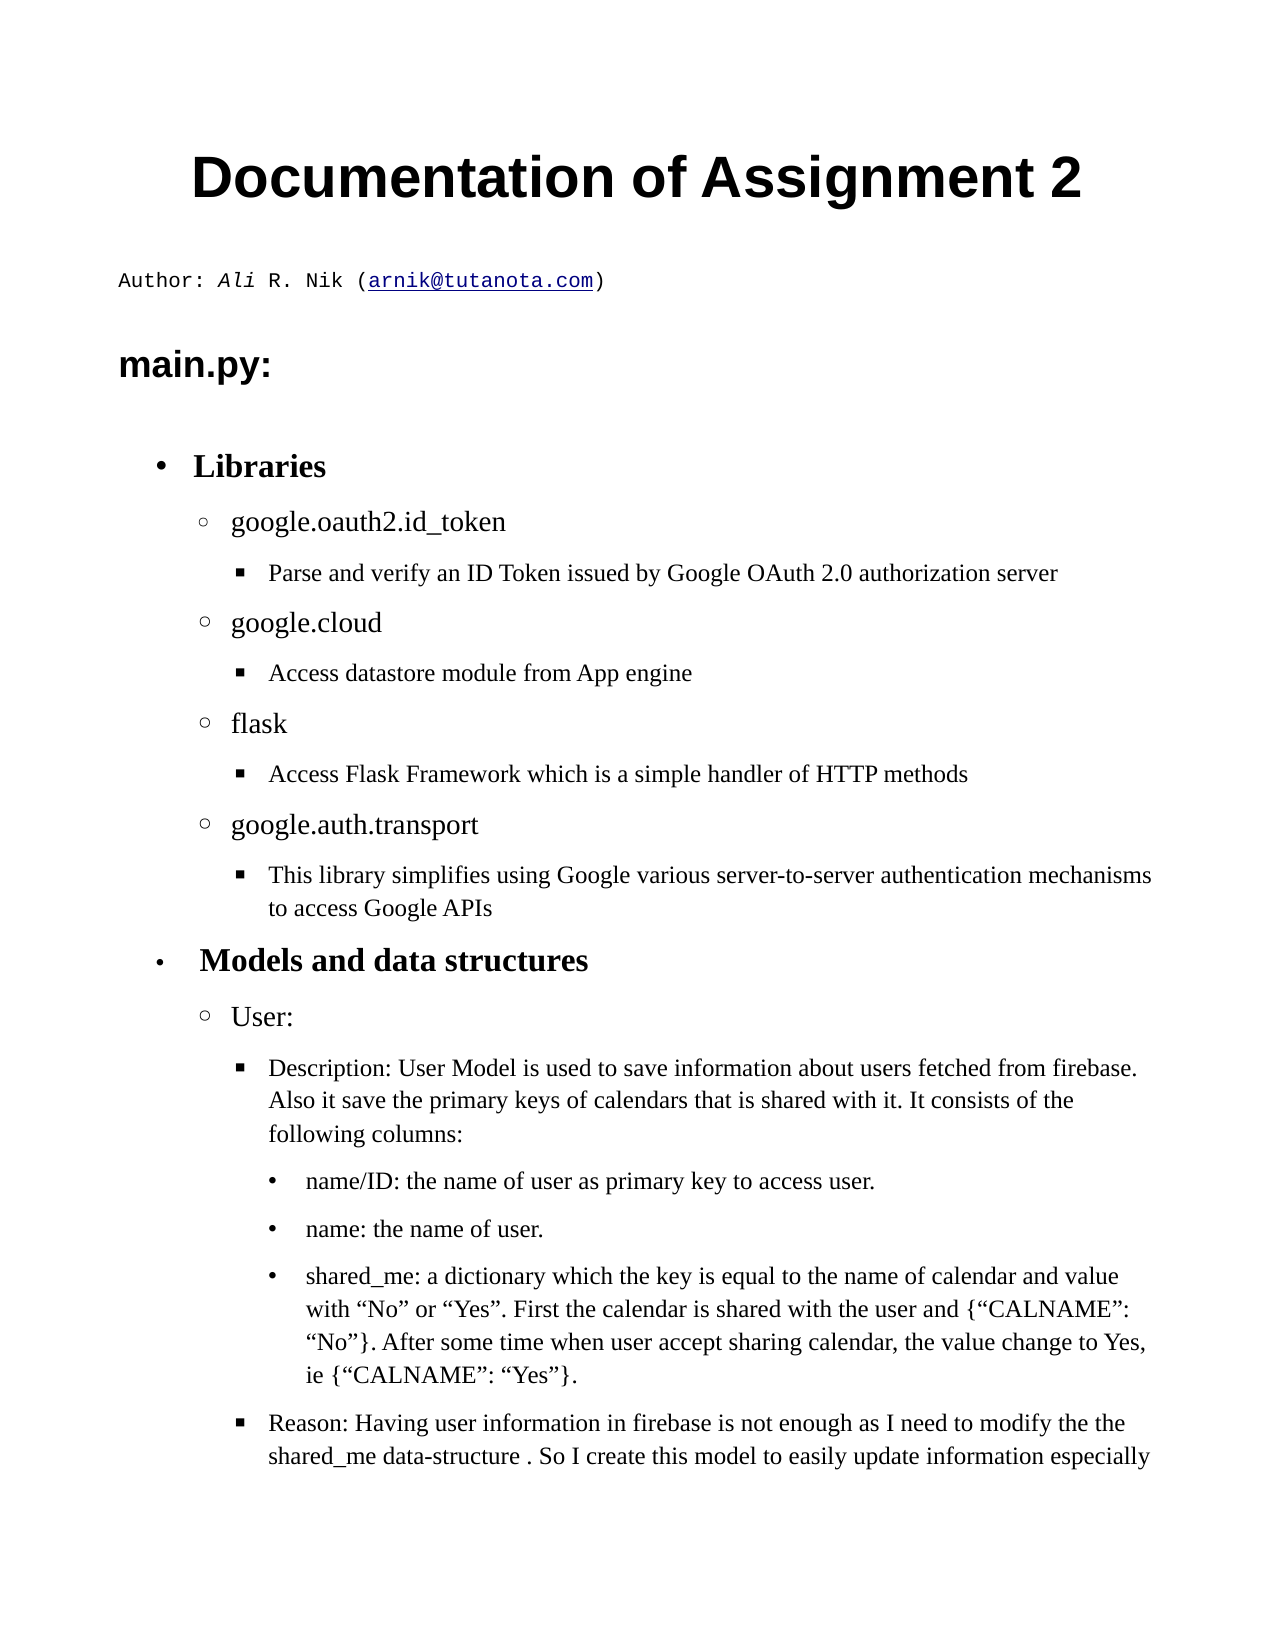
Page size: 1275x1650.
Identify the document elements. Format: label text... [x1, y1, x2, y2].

list Libraries [156, 446, 1157, 484]
list flask [193, 706, 1157, 740]
list User: [193, 999, 1157, 1033]
list shared_me: a dictionary which the key is equal to the name of calendar and value with “No” or “Yes”. First the calendar is shared with the user and {“CALNAME”: “No”}. After some time when user accept sharing calendar, the value change to Yes, ie {“CALNAME”: “Yes”}. [268, 1261, 1157, 1389]
list Parse and verify an ID Token issued by Google OAuth 2.0 authorization server [231, 558, 1157, 586]
title Documentation of Assignment 2 [118, 143, 1157, 210]
list Access Flask Framework which is a simple handler of HTTP methods [231, 759, 1157, 788]
text Author: Ali R. Nik (arnik@tutanota.com) [118, 270, 1157, 294]
list Models and data structures [156, 941, 1157, 979]
list name: the name of user. [268, 1214, 1157, 1243]
list google.auth.transport [193, 807, 1157, 841]
list name/ID: the name of user as primary key to access user. [268, 1166, 1157, 1195]
list google.cloud [193, 605, 1157, 639]
list Reason: Having user information in firebase is not enough as I need to modify the the shared_me data-structure . So I create this model to easily update information especially [231, 1408, 1157, 1470]
list Description: User Model is used to save information about users fetched from firebase. Also it save the primary keys of calendars that is shared with it. It consists of the following columns: [231, 1053, 1157, 1147]
list google.oauth2.id_token [193, 504, 1157, 538]
list This library simplifies using Google various server-to-server authentication mechanisms to access Google APIs [231, 860, 1157, 922]
subtitle main.py: [118, 343, 1157, 386]
list Access datastore module from App engine [231, 658, 1157, 687]
